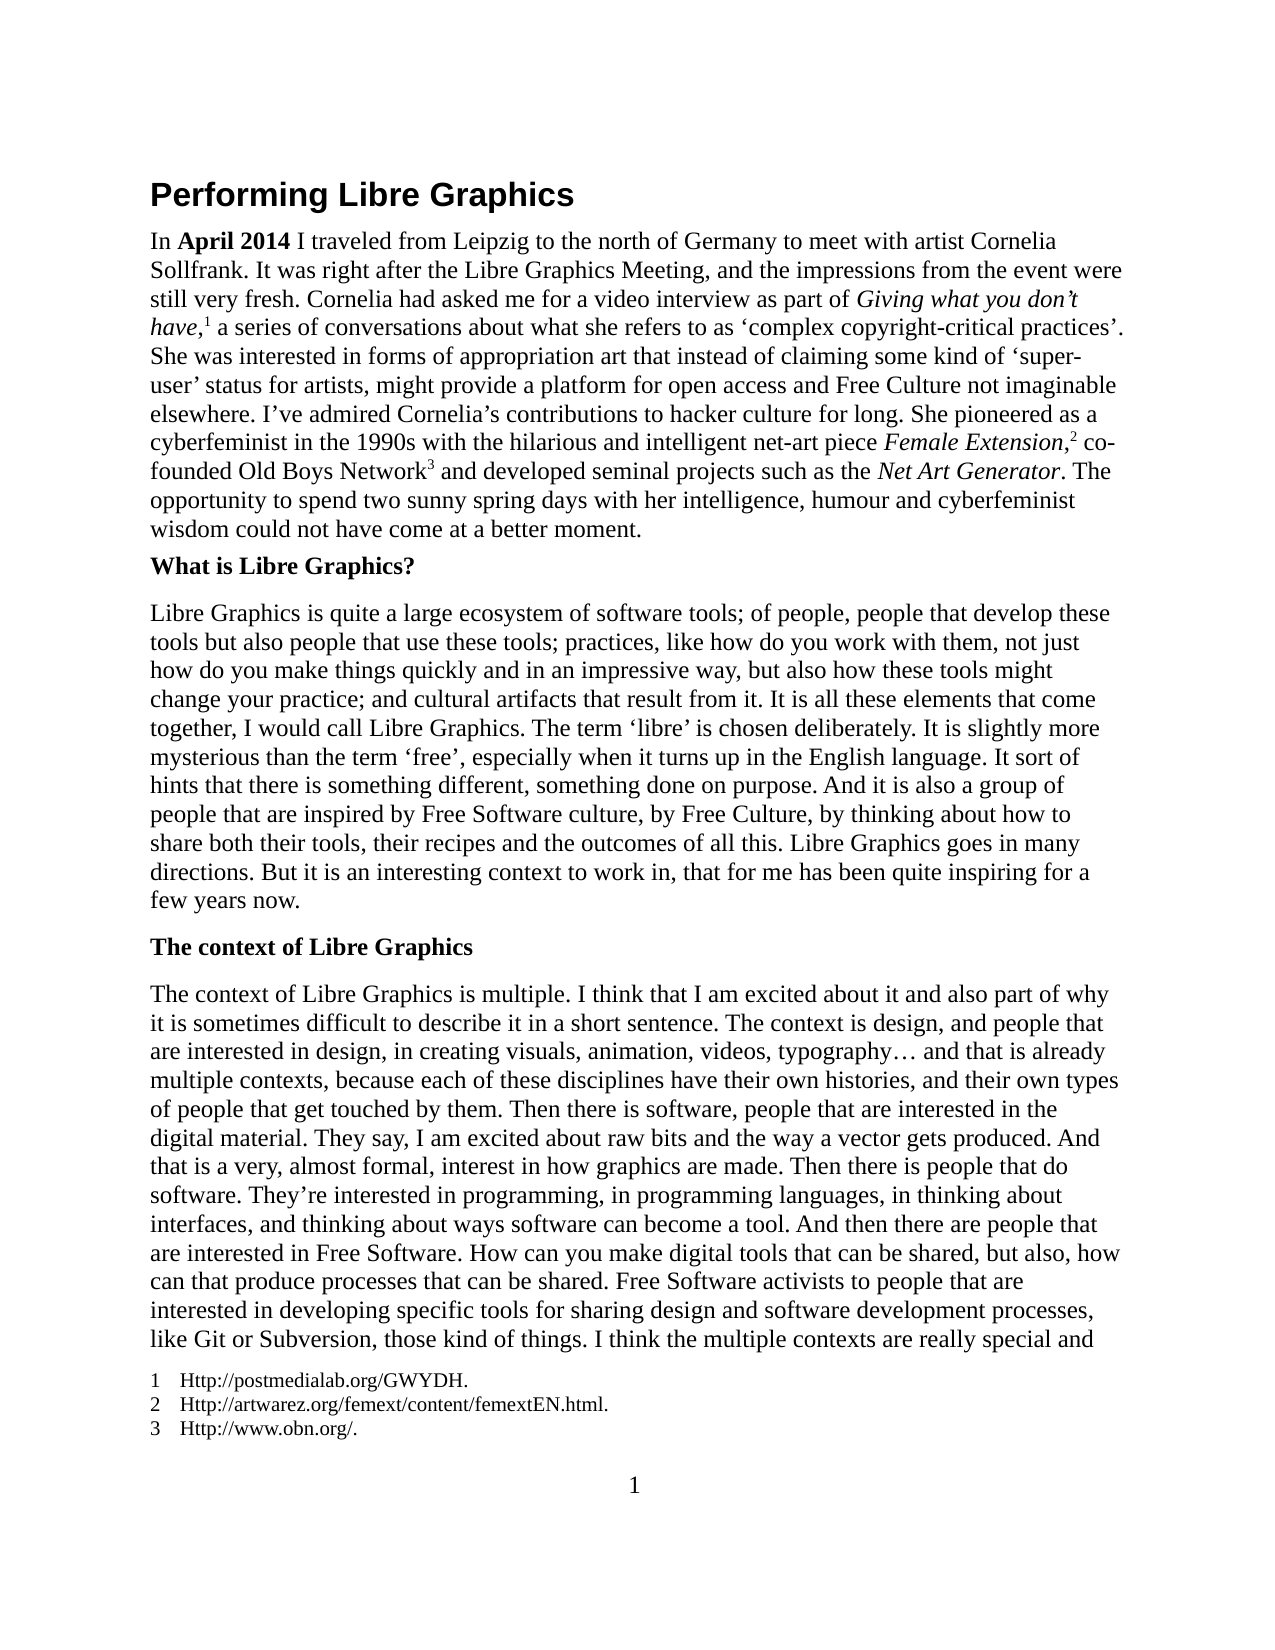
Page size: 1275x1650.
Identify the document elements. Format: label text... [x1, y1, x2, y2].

text The context of Libre Graphics [150, 932, 1125, 961]
text Http://www.obn.org/. [150, 1416, 1125, 1440]
text Libre Graphics is quite a large ecosystem of software tools; of people, people that develop these tools but also people that use these tools; practices, like how do you work with them, not just how do you make things quickly and in an impressive way, but also how these tools might change your practice; and cultural artifacts that result from it. It is all these elements that come together, I would call Libre Graphics. The term ‘libre’ is chosen deliberately. It is slightly more mysterious than the term ‘free’, especially when it turns up in the English language. It sort of hints that there is something different, something done on purpose. And it is also a group of people that are inspired by Free Software culture, by Free Culture, by thinking about how to share both their tools, their recipes and the outcomes of all this. Libre Graphics goes in many directions. But it is an interesting context to work in, that for me has been quite inspiring for a few years now. [150, 598, 1125, 914]
text The context of Libre Graphics is multiple. I think that I am excited about it and also part of why it is sometimes difficult to describe it in a short sentence. The context is design, and people that are interested in design, in creating visuals, animation, videos, typography… and that is already multiple contexts, because each of these disciplines have their own histories, and their own types of people that get touched by them. Then there is software, people that are interested in the digital material. They say, I am excited about raw bits and the way a vector gets produced. And that is a very, almost formal, interest in how graphics are made. Then there is people that do software. They’re interested in programming, in programming languages, in thinking about interfaces, and thinking about ways software can become a tool. And then there are people that are interested in Free Software. How can you make digital tools that can be shared, but also, how can that produce processes that can be shared. Free Software activists to people that are interested in developing specific tools for sharing design and software development processes, like Git or Subversion, those kind of things. I think the multiple contexts are really special and [150, 979, 1125, 1353]
text What is Libre Graphics? [150, 551, 1125, 580]
text In April 2014 I traveled from Leipzig to the north of Germany to meet with artist Cornelia Sollfrank. It was right after the Libre Graphics Meeting, and the impressions from the event were still very fresh. Cornelia had asked me for a video interview as part of Giving what you don’t have, a series of conversations about what she refers to as ‘complex copyright-critical practices’. She was interested in forms of appropriation art that instead of claiming some kind of ‘super-user’ status for artists, might provide a platform for open access and Free Culture not imaginable elsewhere. I’ve admired Cornelia’s contributions to hacker culture for long. She pioneered as a cyberfeminist in the 1990s with the hilarious and intelligent net-art piece Female Extension, co-founded Old Boys Network and developed seminal projects such as the Net Art Generator. The opportunity to spend two sunny spring days with her intelligence, humour and cyberfeminist wisdom could not have come at a better moment. [150, 226, 1125, 542]
subtitle Performing Libre Graphics [150, 175, 1125, 214]
text Http://artwarez.org/femext/content/femextEN.html. [150, 1392, 1125, 1416]
text Http://postmedialab.org/GWYDH. [150, 1368, 1125, 1392]
